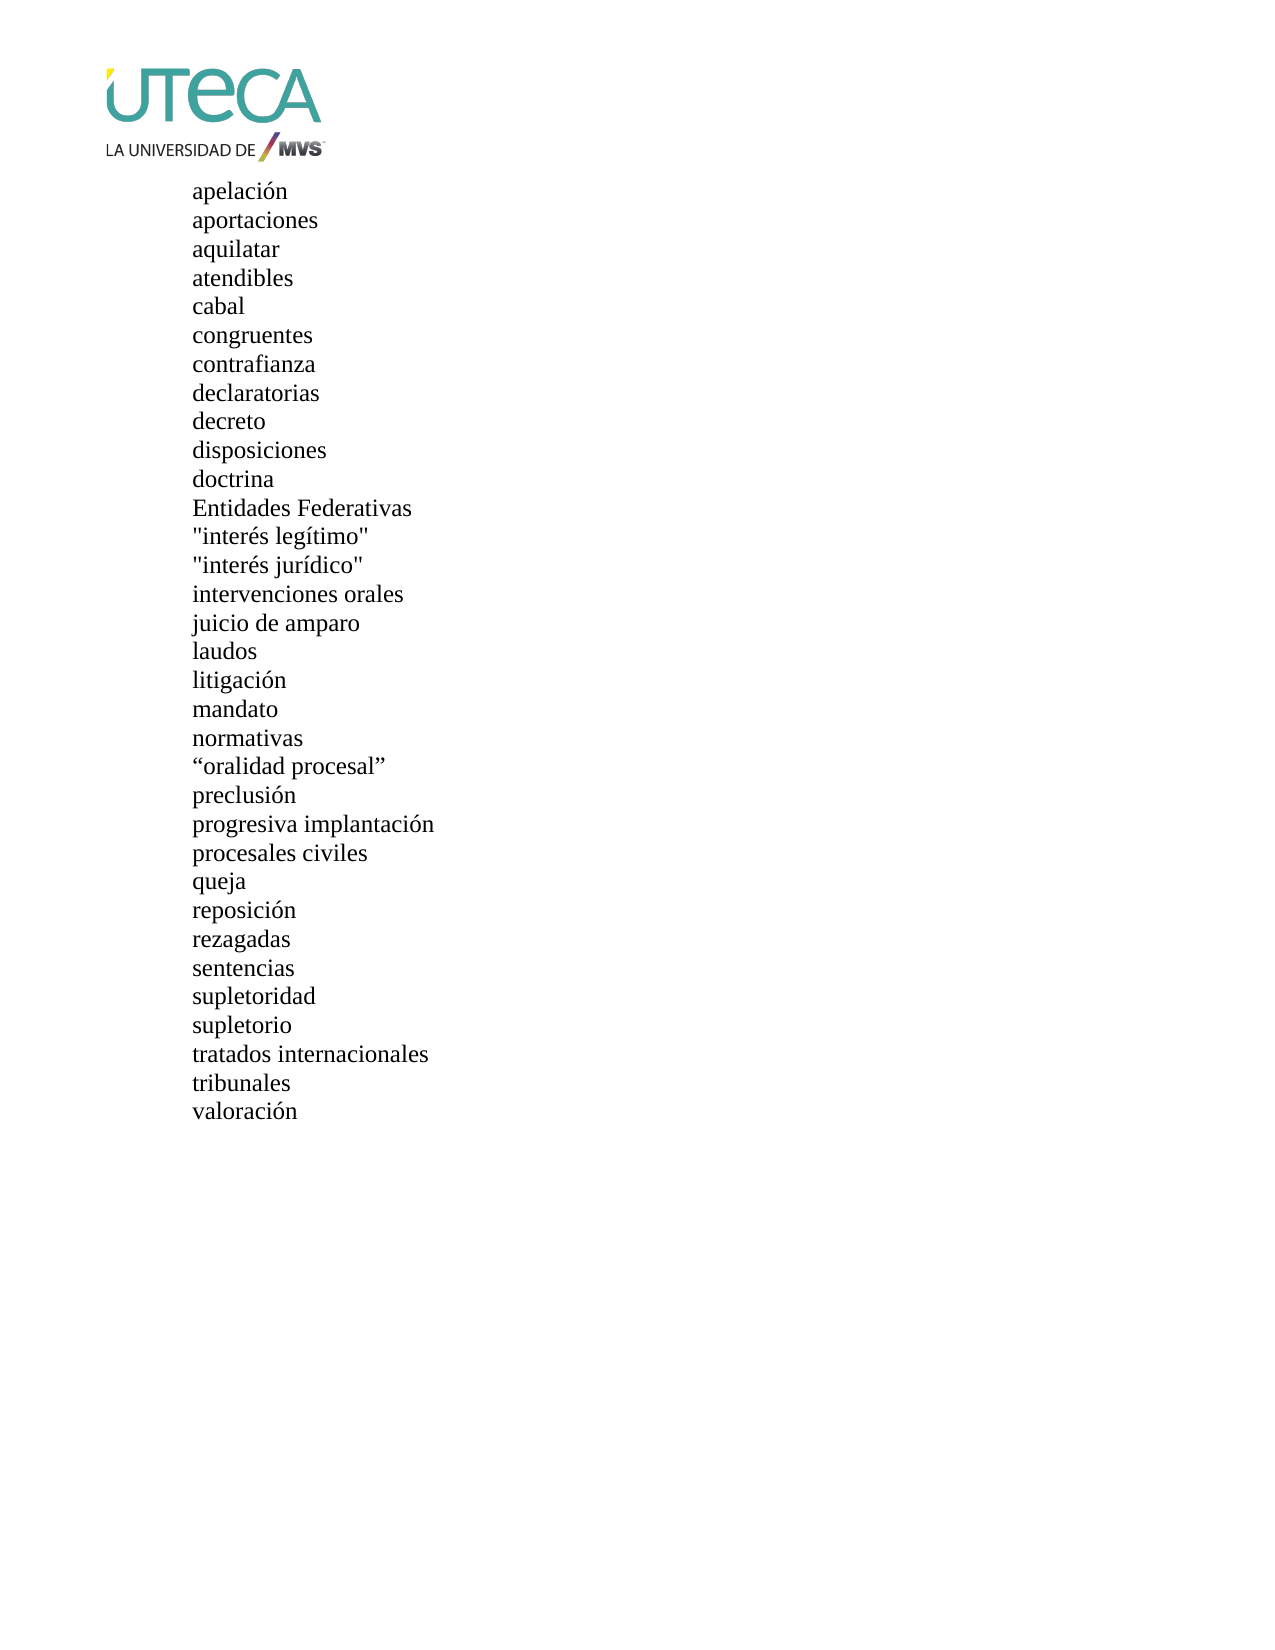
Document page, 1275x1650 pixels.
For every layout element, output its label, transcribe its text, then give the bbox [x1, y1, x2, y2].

text procesales civiles [118, 838, 1157, 866]
text mandato [118, 694, 1157, 723]
text disposiciones [118, 435, 1157, 464]
text intervenciones orales [118, 579, 1157, 608]
text laudos [118, 636, 1157, 665]
text rezagadas [118, 924, 1157, 953]
text decreto [118, 406, 1157, 435]
text atendibles [118, 263, 1157, 291]
text aquilatar [118, 234, 1157, 263]
text cabal [118, 291, 1157, 320]
text aportaciones [118, 205, 1157, 234]
text valoración [118, 1096, 1157, 1125]
text “oralidad procesal” [118, 751, 1157, 780]
text tratados internacionales [118, 1039, 1157, 1068]
text tribunales [118, 1068, 1157, 1096]
text progresiva implantación [118, 809, 1157, 838]
text Entidades Federativas [118, 493, 1157, 521]
text "interés legítimo" [118, 521, 1157, 550]
text reposición [118, 895, 1157, 924]
text queja [118, 866, 1157, 895]
text juicio de amparo [118, 608, 1157, 636]
text declaratorias [118, 378, 1157, 406]
text "interés jurídico" [118, 550, 1157, 579]
text preclusión [118, 780, 1157, 809]
text sentencias [118, 953, 1157, 981]
text normativas [118, 723, 1157, 751]
text supletorio [118, 1010, 1157, 1039]
text litigación [118, 665, 1157, 694]
text apelación [118, 176, 1157, 205]
text supletoridad [118, 981, 1157, 1010]
text congruentes [118, 320, 1157, 349]
text contrafianza [118, 349, 1157, 378]
text doctrina [118, 464, 1157, 493]
picture [104, 64, 328, 166]
